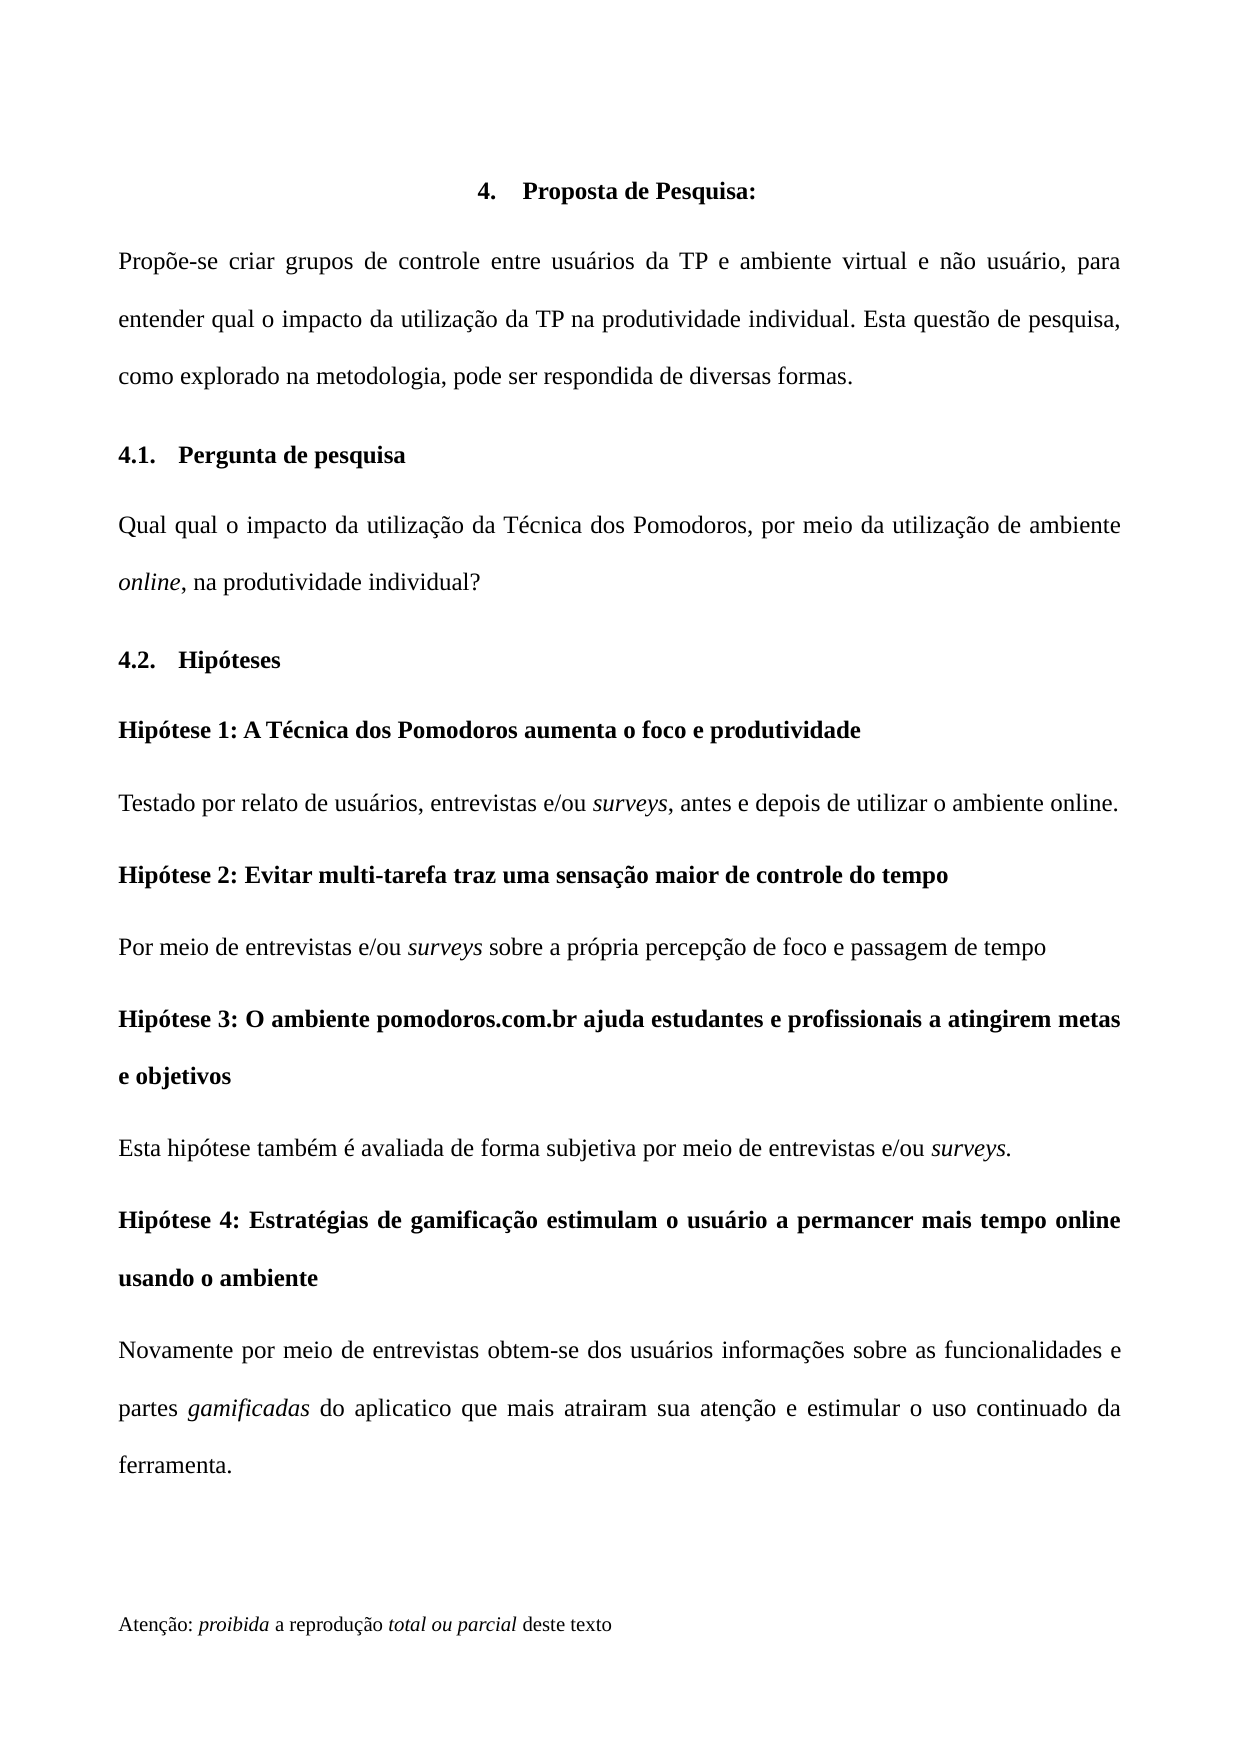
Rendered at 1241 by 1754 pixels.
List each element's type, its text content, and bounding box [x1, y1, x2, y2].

subtitle Hipóteses [118, 646, 1122, 674]
text Esta hipótese também é avaliada de forma subjetiva por meio de entrevistas e/ou surveys. [118, 1133, 1122, 1162]
text Hipótese 2: Evitar multi-tarefa traz uma sensação maior de controle do tempo [118, 860, 1122, 888]
text Novamente por meio de entrevistas obtem-se dos usuários informações sobre as funcionalidades e partes gamificadas do aplicatico que mais atrairam sua atenção e estimular o uso continuado da ferramenta. [118, 1335, 1122, 1479]
text Testado por relato de usuários, entrevistas e/ou surveys, antes e depois de utilizar o ambiente online. [118, 788, 1122, 816]
text Propõe-se criar grupos de controle entre usuários da TP e ambiente virtual e não usuário, para entender qual o impacto da utilização da TP na produtividade individual. Esta questão de pesquisa, como explorado na metodologia, pode ser respondida de diversas formas. [118, 246, 1122, 390]
subtitle Proposta de Pesquisa: [118, 176, 1122, 205]
text Por meio de entrevistas e/ou surveys sobre a própria percepção de foco e passagem de tempo [118, 932, 1122, 961]
text Hipótese 3: O ambiente pomodoros.com.br ajuda estudantes e profissionais a atingirem metas e objetivos [118, 1004, 1122, 1090]
text Hipótese 4: Estratégias de gamificação estimulam o usuário a permancer mais tempo online usando o ambiente [118, 1206, 1122, 1292]
text Qual qual o impacto da utilização da Técnica dos Pomodoros, por meio da utilização de ambiente online, na produtividade individual? [118, 510, 1122, 596]
text Hipótese 1: A Técnica dos Pomodoros aumenta o foco e produtividade [118, 716, 1122, 744]
subtitle Pergunta de pesquisa [118, 440, 1122, 468]
